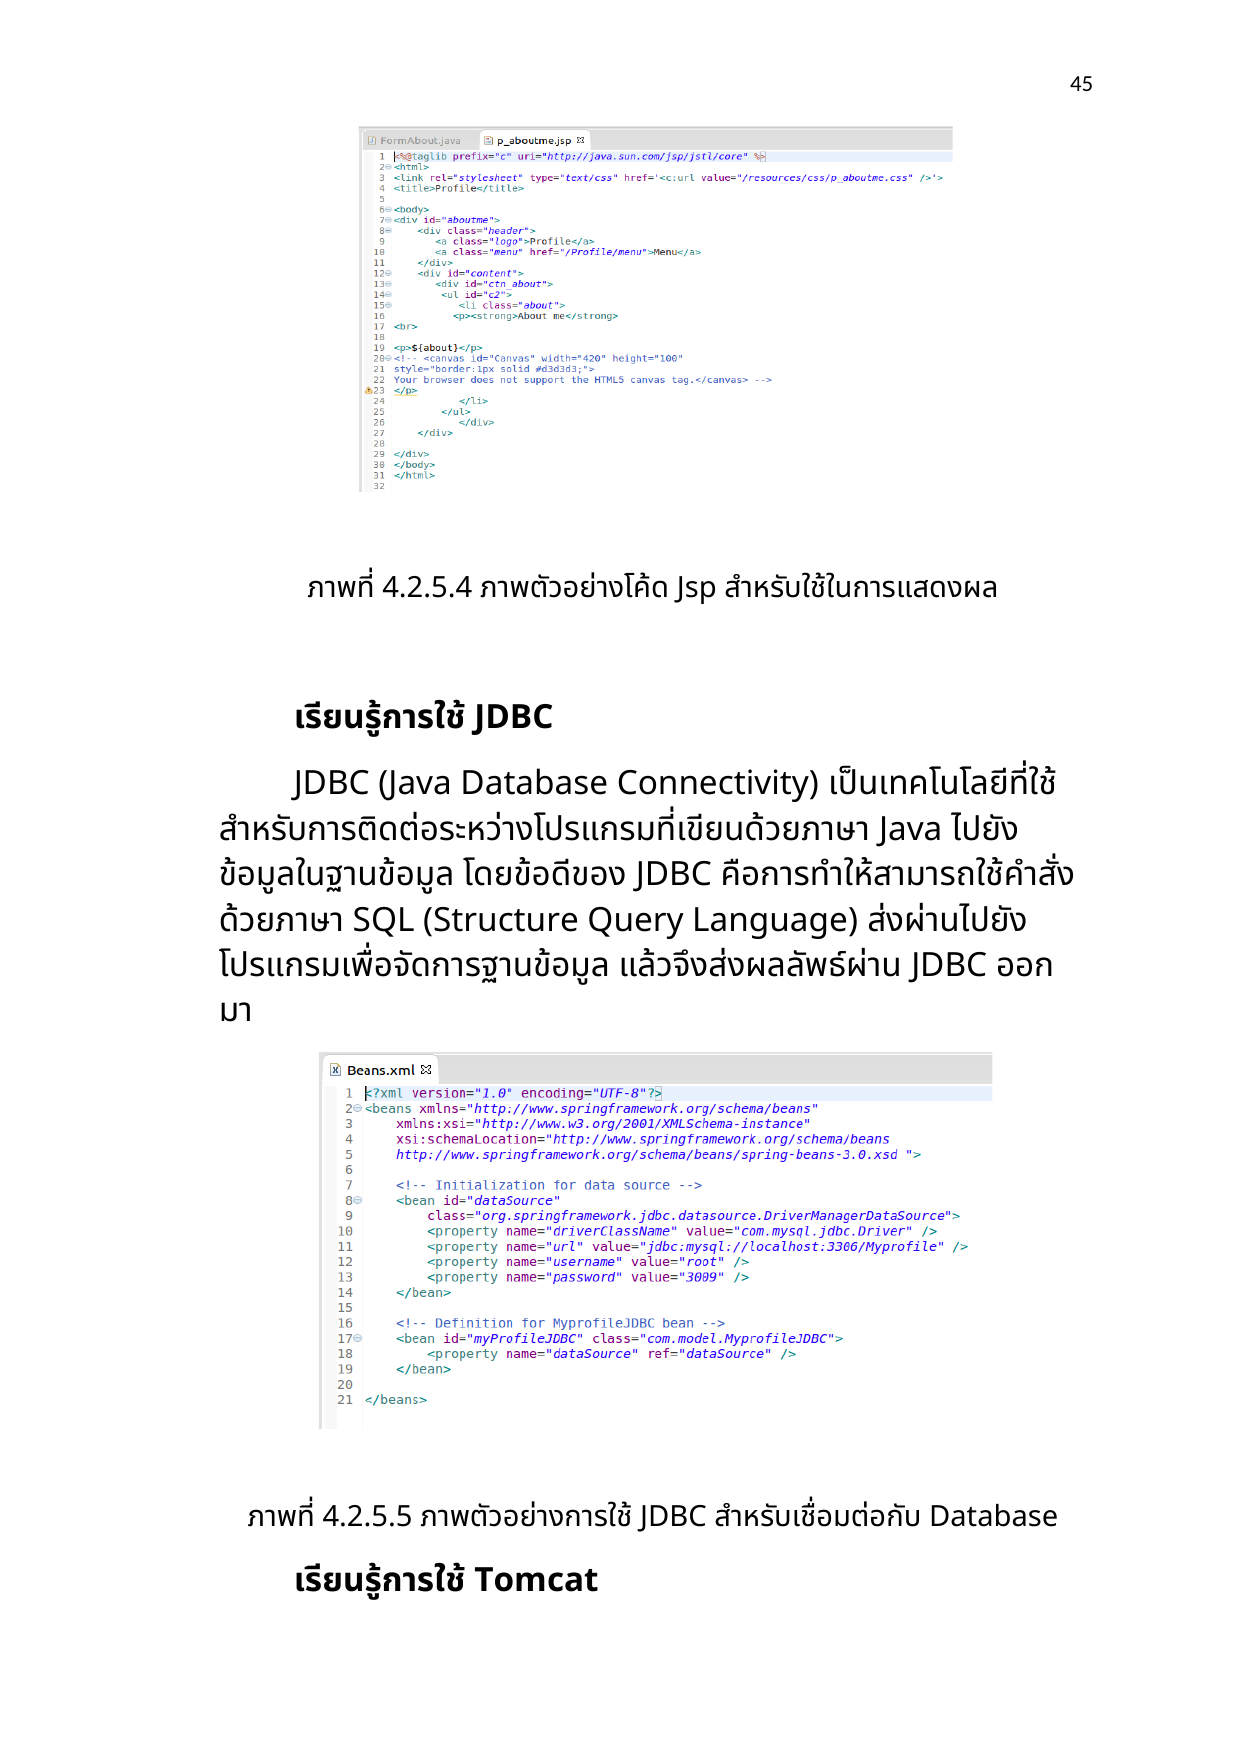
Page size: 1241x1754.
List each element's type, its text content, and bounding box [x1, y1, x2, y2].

text เรียนรู้การใช้ JDBC [218, 693, 1087, 738]
picture [358, 126, 953, 492]
text JDBC (Java Database Connectivity) เป็นเทคโนโลยีที่ใช้สำหรับการติดต่อระหว่างโปรแกรมที่เขียนด้วยภาษา Java ไปยังข้อมูลในฐานข้อมูล โดยข้อดีของ JDBC คือการทำให้สามารถใช้คำสั่งด้วยภาษา SQL (Structure Query Language) ส่งผ่านไปยังโปรแกรมเพื่อจัดการฐานข้อมูล แล้วจึงส่งผลลัพธ์ผ่าน JDBC ออกมา [218, 759, 1087, 1032]
text ภาพที่ 4.2.5.4 ภาพตัวอย่างโค้ด Jsp สำหรับใช้ในการแสดงผล [218, 566, 1087, 606]
text เรียนรู้การใช้ Tomcat [218, 1555, 1087, 1601]
text ภาพที่ 4.2.5.5 ภาพตัวอย่างการใช้ JDBC สำหรับเชื่อมต่อกับ Database [218, 1495, 1087, 1534]
picture [318, 1052, 993, 1429]
